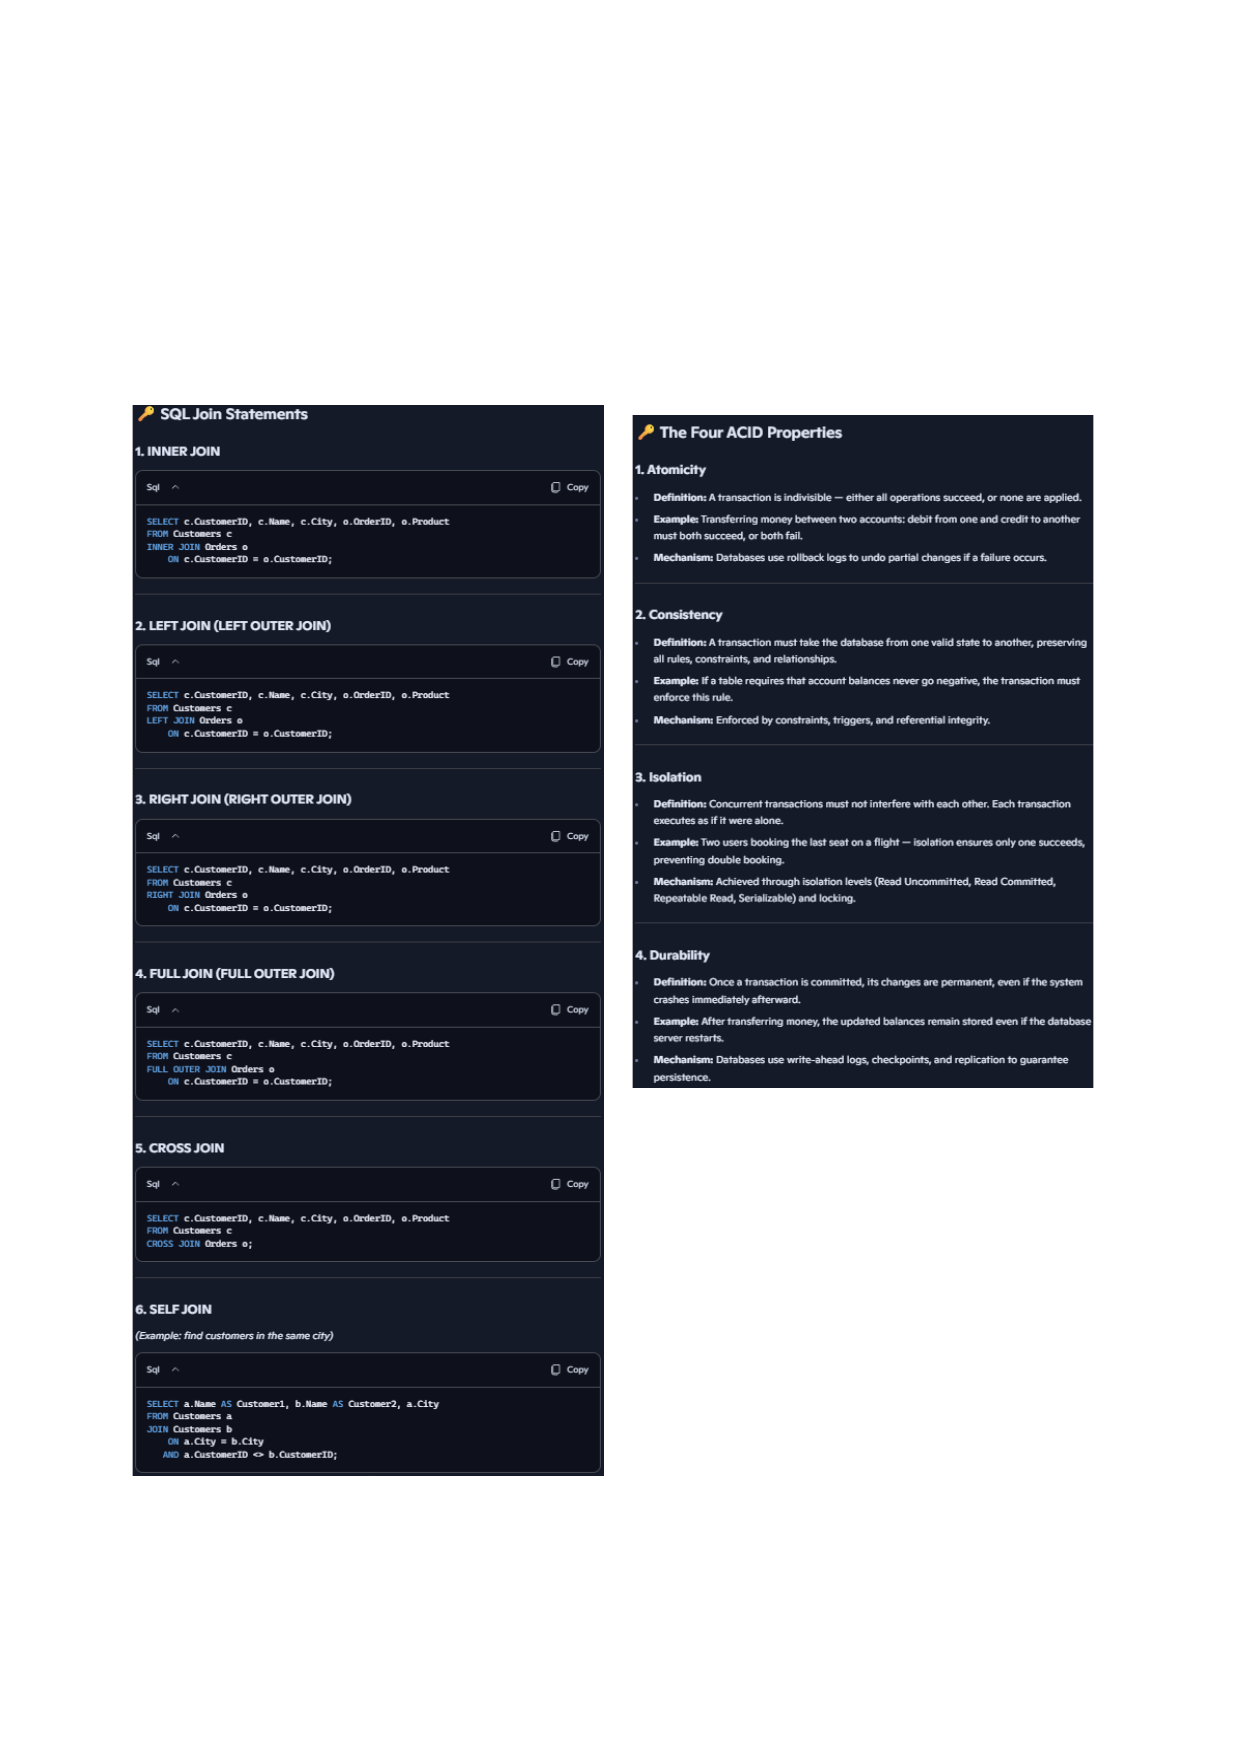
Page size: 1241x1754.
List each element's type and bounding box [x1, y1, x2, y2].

picture [632, 415, 1094, 1088]
picture [132, 405, 604, 1476]
